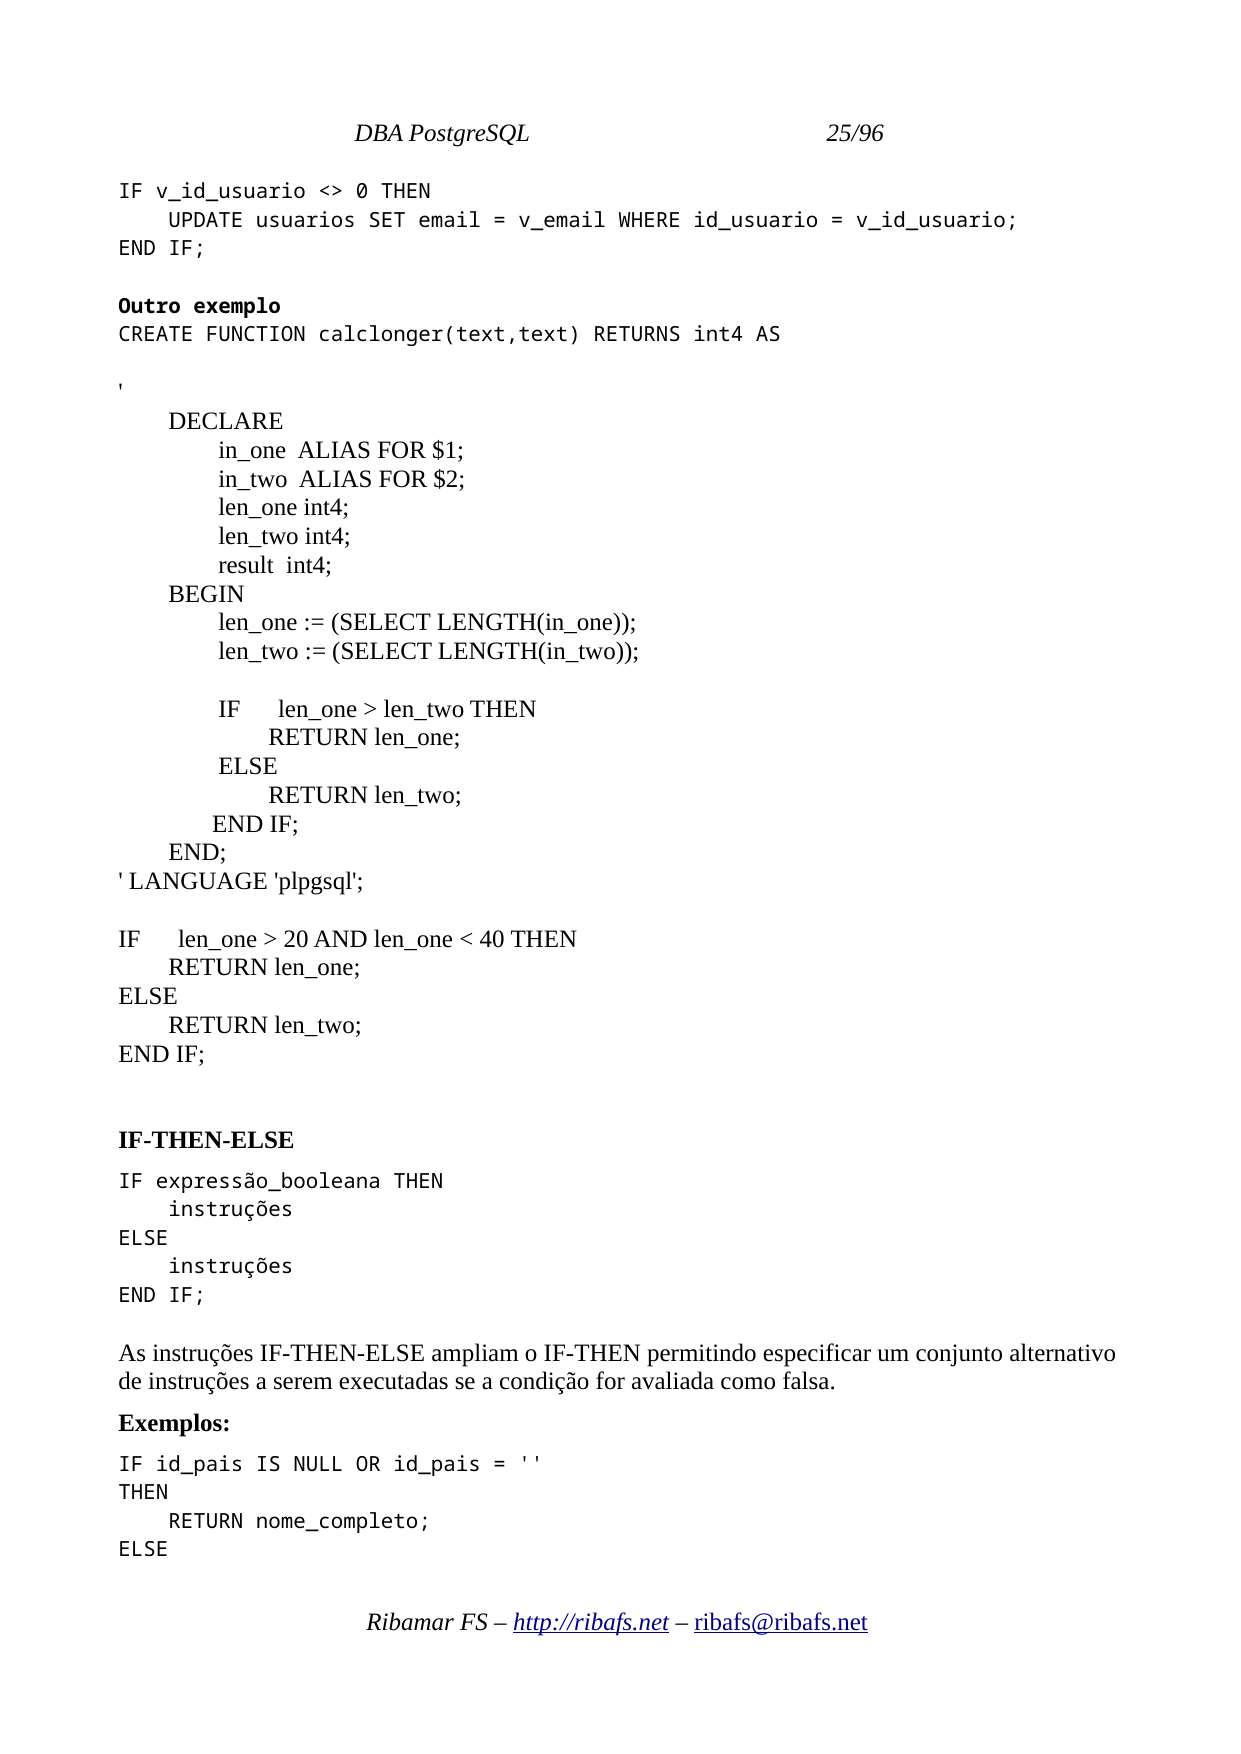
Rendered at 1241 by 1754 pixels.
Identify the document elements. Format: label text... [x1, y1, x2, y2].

text END IF; [118, 809, 1122, 837]
text IF expressão_booleana THEN [118, 1166, 1122, 1194]
text ' LANGUAGE 'plpgsql'; [118, 866, 1122, 895]
text IF len_one > 20 AND len_one < 40 THEN [118, 924, 1122, 952]
text instruções [118, 1194, 1122, 1223]
text len_one int4; [118, 492, 1122, 521]
text IF-THEN-ELSE [118, 1125, 1122, 1153]
text UPDATE usuarios SET email = v_email WHERE id_usuario = v_id_usuario; [118, 205, 1122, 233]
text DECLARE [118, 406, 1122, 435]
text instruções [118, 1251, 1122, 1280]
text ELSE [118, 981, 1122, 1010]
text len_two int4; [118, 521, 1122, 550]
text Outro exemplo CREATE FUNCTION calclonger(text,text) RETURNS int4 AS [118, 291, 1122, 348]
text As instruções IF-THEN-ELSE ampliam o IF-THEN permitindo especificar um conjunto alternativo de instruções a serem executadas se a condição for avaliada como falsa. [118, 1338, 1122, 1395]
text result int4; [118, 550, 1122, 579]
text ELSE [118, 1223, 1122, 1251]
text len_one := (SELECT LENGTH(in_one)); [118, 607, 1122, 636]
text RETURN len_two; [118, 780, 1122, 809]
text in_one ALIAS FOR $1; [118, 435, 1122, 464]
text RETURN len_one; [118, 952, 1122, 981]
text END IF; [118, 1280, 1122, 1308]
text RETURN len_two; [118, 1010, 1122, 1039]
text BEGIN [118, 579, 1122, 607]
text THEN [118, 1477, 1122, 1506]
text IF id_pais IS NULL OR id_pais = '' [118, 1449, 1122, 1477]
text END; [118, 837, 1122, 866]
text END IF; [118, 1039, 1122, 1067]
text IF len_one > len_two THEN [118, 694, 1122, 722]
text len_two := (SELECT LENGTH(in_two)); [118, 636, 1122, 665]
text ' [118, 377, 1122, 406]
text RETURN len_one; [118, 722, 1122, 751]
text IF v_id_usuario <> 0 THEN [118, 176, 1122, 205]
text ELSE [118, 1534, 1122, 1563]
text Exemplos: [118, 1408, 1122, 1436]
text ELSE [118, 751, 1122, 780]
text RETURN nome_completo; [118, 1506, 1122, 1534]
text END IF; [118, 233, 1122, 262]
text in_two ALIAS FOR $2; [118, 464, 1122, 492]
